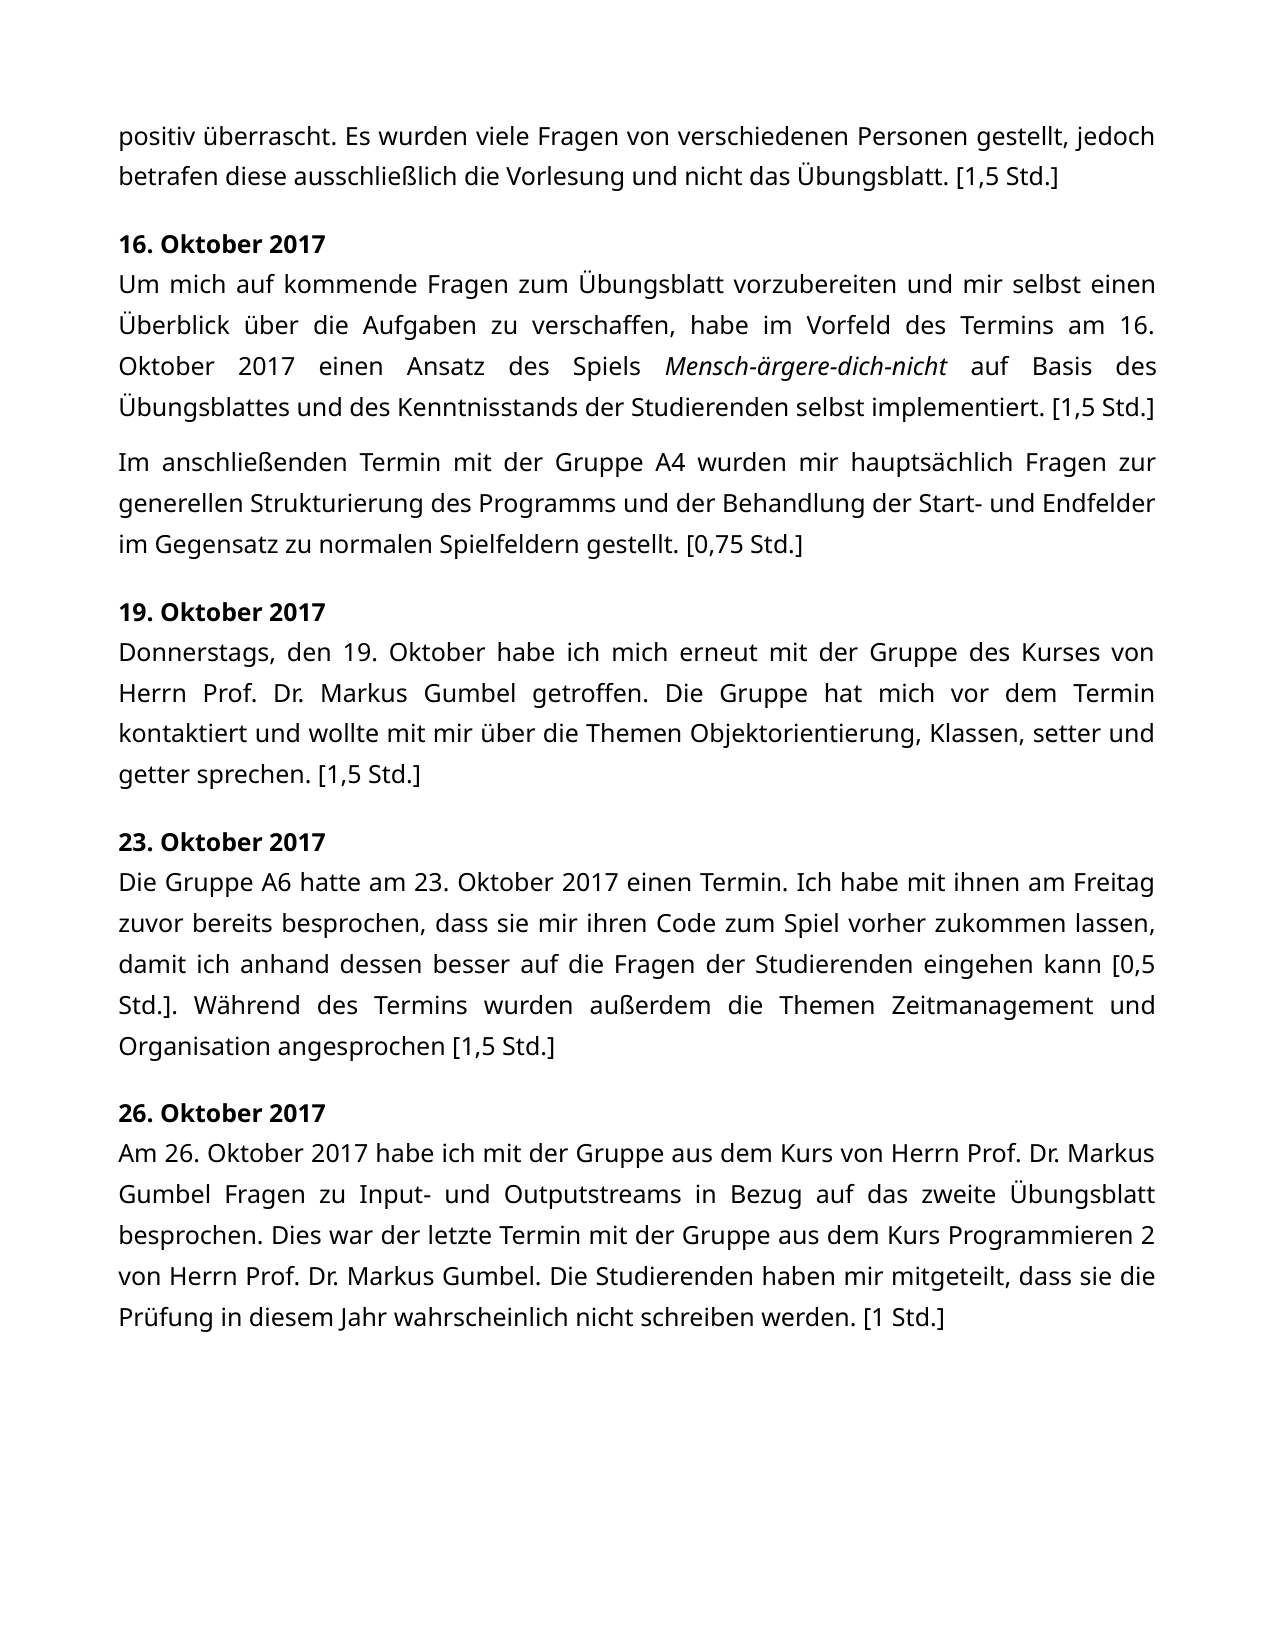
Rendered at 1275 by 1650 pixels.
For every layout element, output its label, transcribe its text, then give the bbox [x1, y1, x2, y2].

subtitle 16. Oktober 2017 [118, 227, 1157, 261]
text Am 26. Oktober 2017 habe ich mit der Gruppe aus dem Kurs von Herrn Prof. Dr. Markus Gumbel Fragen zu Input- und Outputstreams in Bezug auf das zweite Übungsblatt besprochen. Dies war der letzte Termin mit der Gruppe aus dem Kurs Programmieren 2 von Herrn Prof. Dr. Markus Gumbel. Die Studierenden haben mir mitgeteilt, dass sie die Prüfung in diesem Jahr wahrscheinlich nicht schreiben werden. [1 Std.] [118, 1136, 1157, 1333]
subtitle 23. Oktober 2017 [118, 825, 1157, 858]
subtitle 26. Oktober 2017 [118, 1096, 1157, 1130]
text Um mich auf kommende Fragen zum Übungsblatt vorzubereiten und mir selbst einen Überblick über die Aufgaben zu verschaffen, habe im Vorfeld des Termins am 16. Oktober 2017 einen Ansatz des Spiels Mensch-ärgere-dich-nicht auf Basis des Übungsblattes und des Kenntnisstands der Studierenden selbst implementiert. [1,5 Std.] [118, 267, 1157, 423]
text Donnerstags, den 19. Oktober habe ich mich erneut mit der Gruppe des Kurses von Herrn Prof. Dr. Markus Gumbel getroffen. Die Gruppe hat mich vor dem Termin kontaktiert und wollte mit mir über die Themen Objektorientierung, Klassen, setter und getter sprechen. [1,5 Std.] [118, 634, 1157, 791]
text Im anschließenden Termin mit der Gruppe A4 wurden mir hauptsächlich Fragen zur generellen Strukturierung des Programms und der Behandlung der Start- und Endfelder im Gegensatz zu normalen Spielfeldern gestellt. [0,75 Std.] [118, 445, 1157, 561]
text positiv überrascht. Es wurden viele Fragen von verschiedenen Personen gestellt, jedoch betrafen diese ausschließlich die Vorlesung und nicht das Übungsblatt. [1,5 Std.] [118, 118, 1157, 193]
subtitle 19. Oktober 2017 [118, 594, 1157, 628]
text Die Gruppe A6 hatte am 23. Oktober 2017 einen Termin. Ich habe mit ihnen am Freitag zuvor bereits besprochen, dass sie mir ihren Code zum Spiel vorher zukommen lassen, damit ich anhand dessen besser auf die Fragen der Studierenden eingehen kann [0,5 Std.]. Während des Termins wurden außerdem die Themen Zeitmanagement und Organisation angesprochen [1,5 Std.] [118, 865, 1157, 1062]
